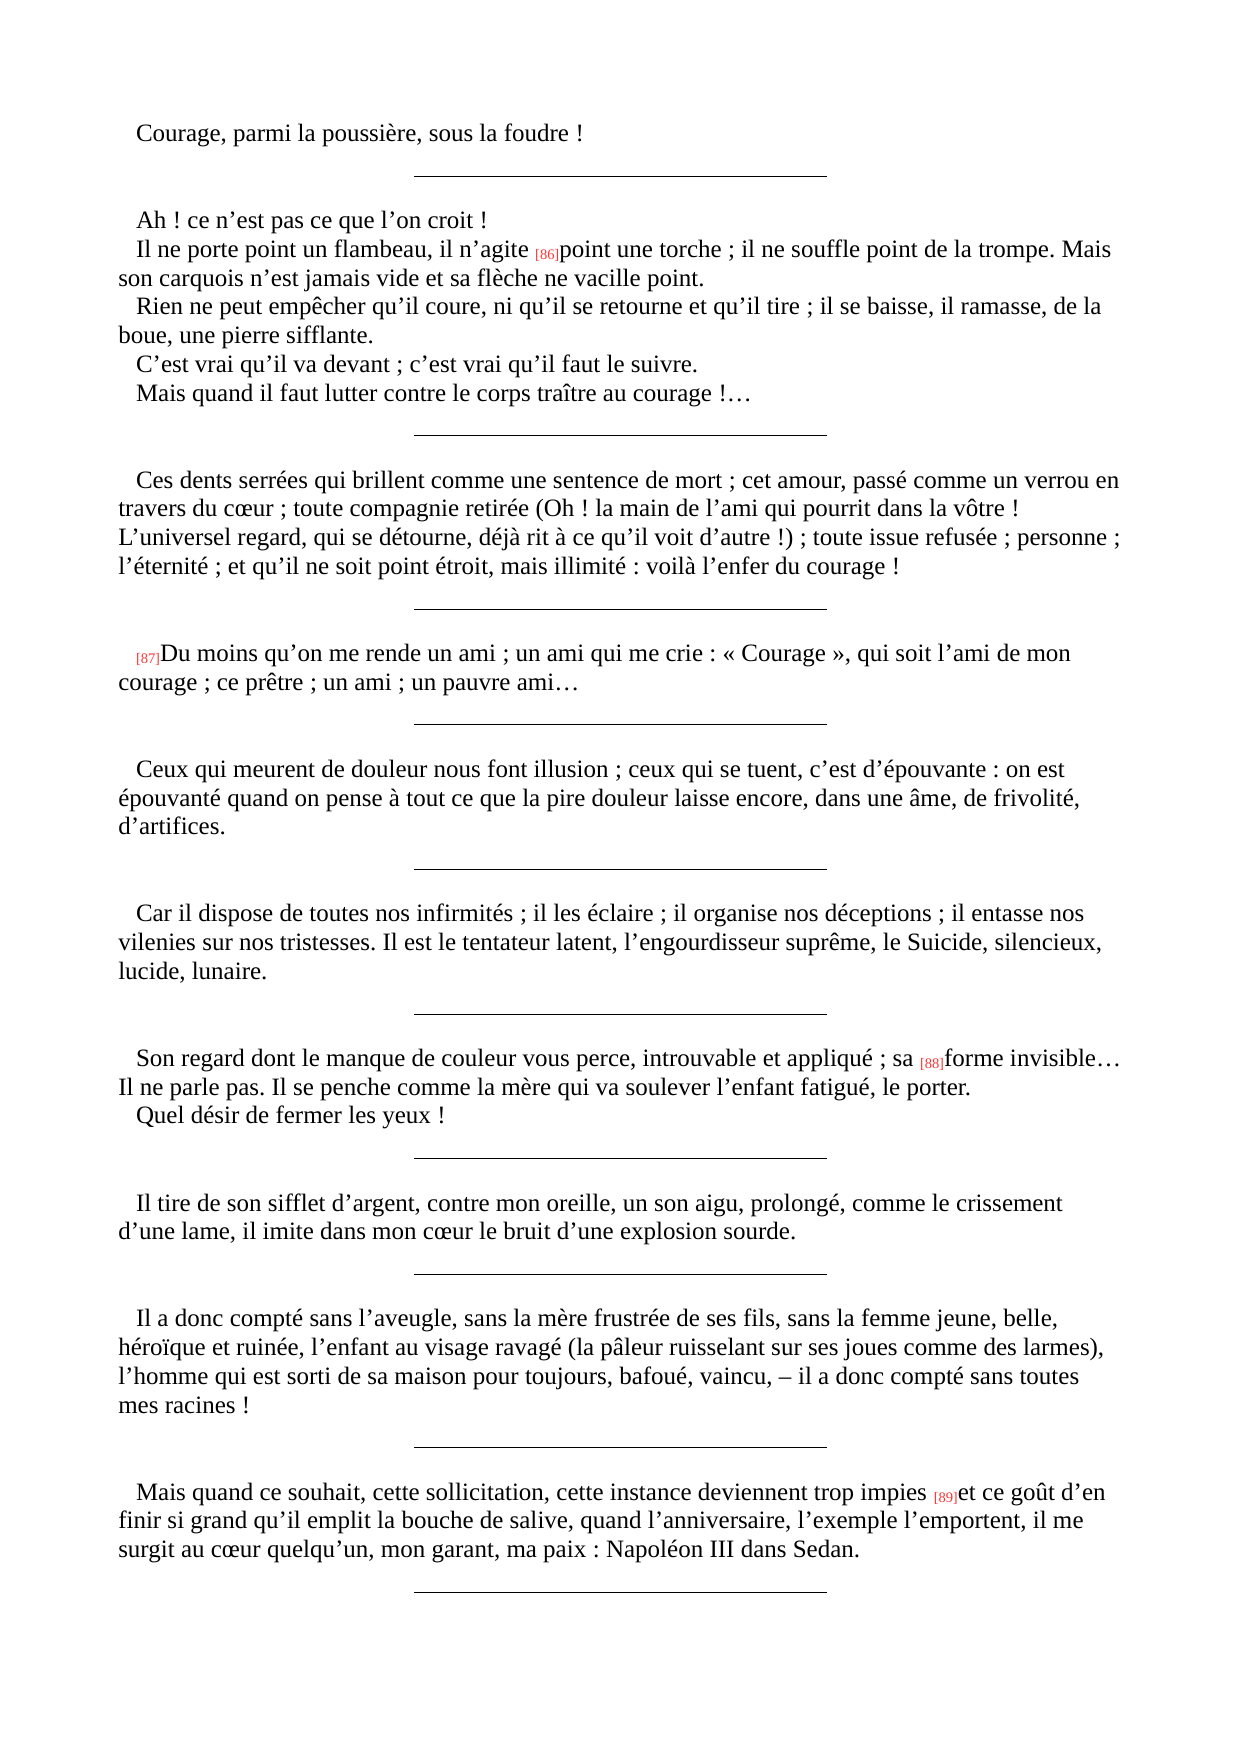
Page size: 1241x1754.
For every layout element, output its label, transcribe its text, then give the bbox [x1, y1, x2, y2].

text Rien ne peut empêcher qu’il coure, ni qu’il se retourne et qu’il tire ; il se baisse, il ramasse, de la boue, une pierre sifflante. [118, 291, 1122, 349]
text Ces dents serrées qui brillent comme une sentence de mort ; cet amour, passé comme un verrou en travers du cœur ; toute compagnie retirée (Oh ! la main de l’ami qui pourrit dans la vôtre ! L’universel regard, qui se détourne, déjà rit à ce qu’il voit d’autre !) ; toute issue refusée ; personne ; l’éternité ; et qu’il ne soit point étroit, mais illimité : voilà l’enfer du courage ! [118, 465, 1122, 580]
text Car il dispose de toutes nos infirmités ; il les éclaire ; il organise nos déceptions ; il entasse nos vilenies sur nos tristesses. Il est le tentateur latent, l’engourdisseur suprême, le Suicide, silencieux, lucide, lunaire. [118, 898, 1122, 985]
text Son regard dont le manque de couleur vous perce, introuvable et appliqué ; sa [88]forme invisible… Il ne parle pas. Il se penche comme la mère qui va soulever l’enfant fatigué, le porter. [118, 1043, 1122, 1101]
text Courage, parmi la poussière, sous la foudre ! [118, 118, 1122, 147]
text Ah ! ce n’est pas ce que l’on croit ! [118, 205, 1122, 234]
text Il tire de son sifflet d’argent, contre mon oreille, un son aigu, prolongé, comme le crissement d’une lame, il imite dans mon cœur le bruit d’une explosion sourde. [118, 1188, 1122, 1245]
text Il a donc compté sans l’aveugle, sans la mère frustrée de ses fils, sans la femme jeune, belle, héroïque et ruinée, l’enfant au visage ravagé (la pâleur ruisselant sur ses joues comme des larmes), l’homme qui est sorti de sa maison pour toujours, bafoué, vaincu, – il a donc compté sans toutes mes racines ! [118, 1303, 1122, 1418]
text [87]Du moins qu’on me rende un ami ; un ami qui me crie : « Courage », qui soit l’ami de mon courage ; ce prêtre ; un ami ; un pauvre ami… [118, 638, 1122, 696]
text Il ne porte point un flambeau, il n’agite [86]point une torche ; il ne souffle point de la trompe. Mais son carquois n’est jamais vide et sa flèche ne vacille point. [118, 234, 1122, 291]
text C’est vrai qu’il va devant ; c’est vrai qu’il faut le suivre. [118, 349, 1122, 378]
text Mais quand ce souhait, cette sollicitation, cette instance deviennent trop impies [89]et ce goût d’en finir si grand qu’il emplit la bouche de salive, quand l’anniversaire, l’exemple l’emportent, il me surgit au cœur quelqu’un, mon garant, ma paix : Napoléon III dans Sedan. [118, 1477, 1122, 1563]
text Ceux qui meurent de douleur nous font illusion ; ceux qui se tuent, c’est d’épouvante : on est épouvanté quand on pense à tout ce que la pire douleur laisse encore, dans une âme, de frivolité, d’artifices. [118, 754, 1122, 840]
text Quel désir de fermer les yeux ! [118, 1101, 1122, 1129]
text Mais quand il faut lutter contre le corps traître au courage !… [118, 378, 1122, 406]
